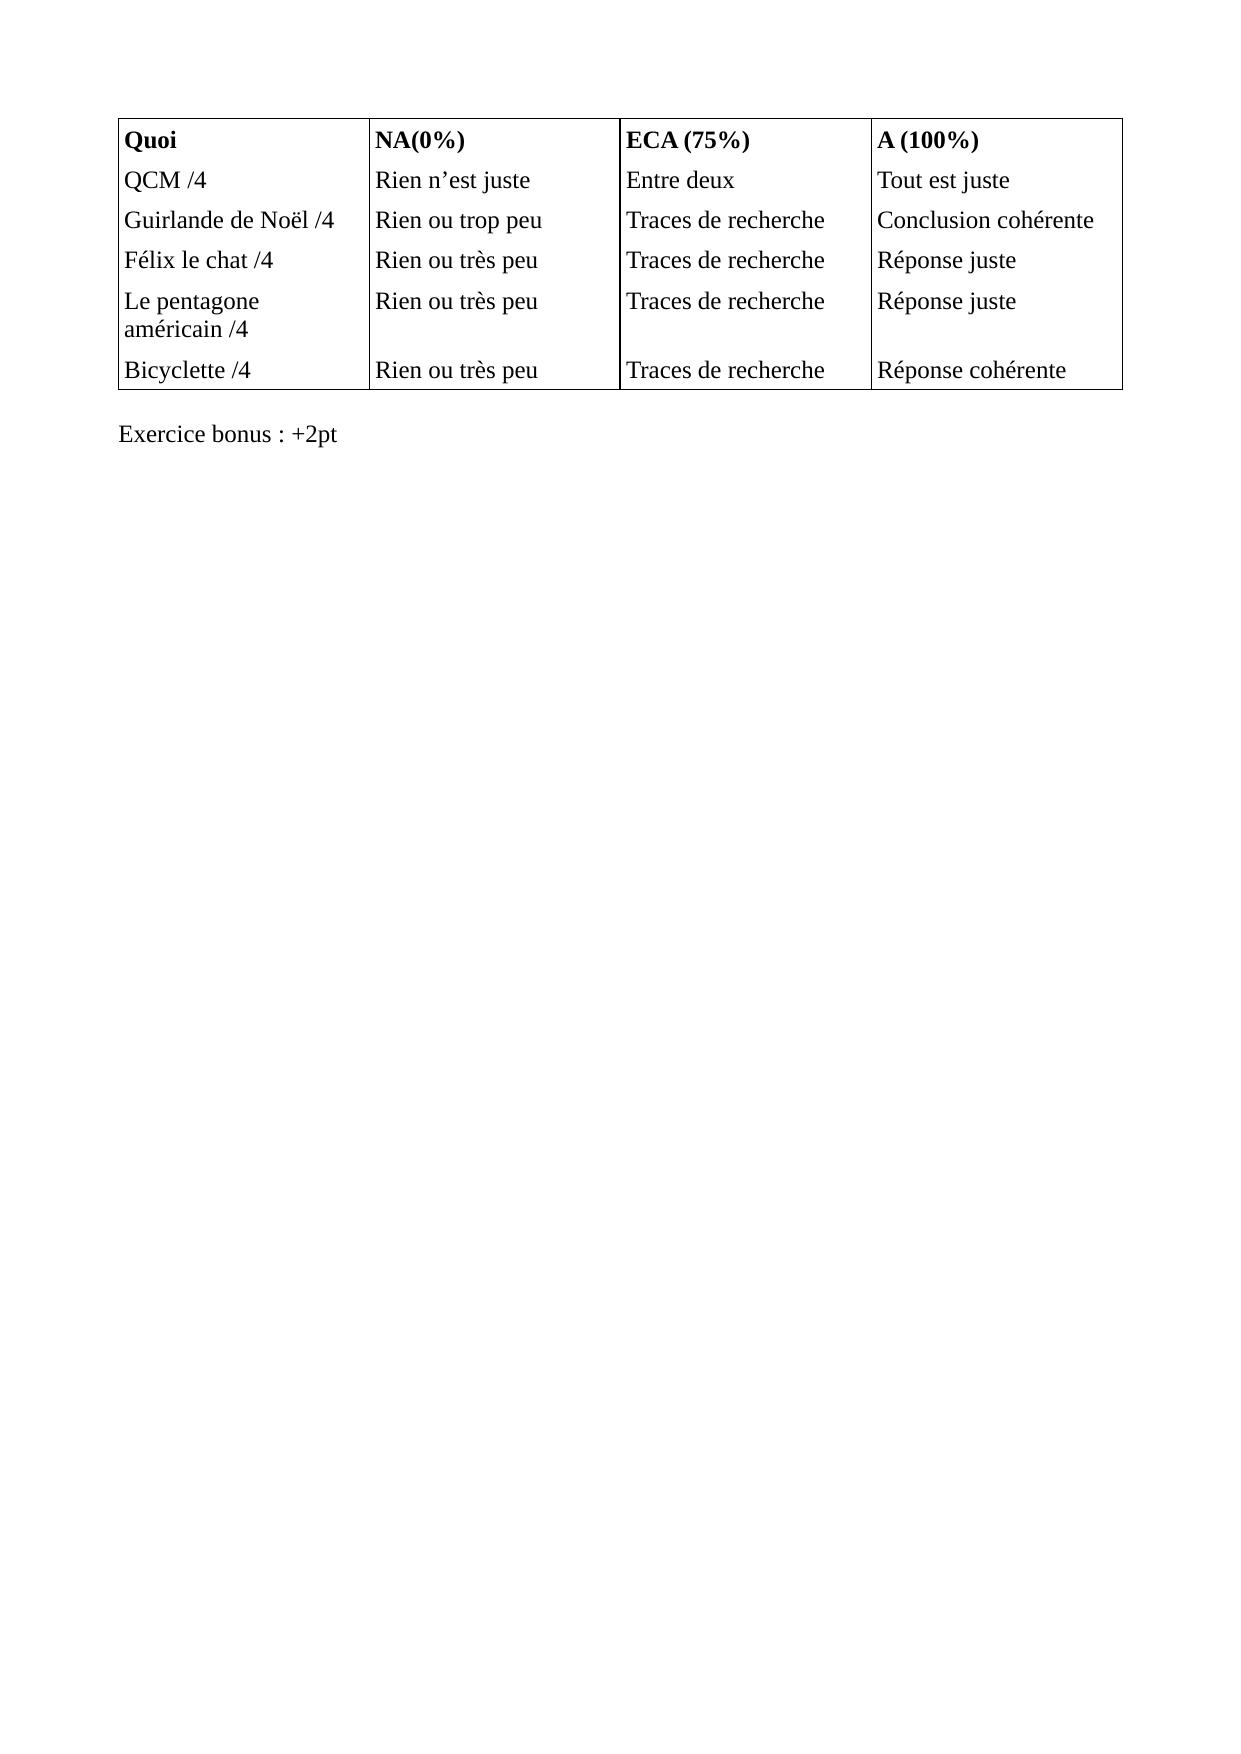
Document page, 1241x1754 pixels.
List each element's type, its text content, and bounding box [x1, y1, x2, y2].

table_header A (100%) [872, 119, 1122, 159]
table_cell Rien ou très peu [370, 240, 619, 280]
table_cell Le pentagone américain /4 [119, 280, 369, 349]
table_cell Rien n’est juste [370, 159, 619, 199]
table_cell Traces de recherche [621, 240, 871, 280]
table_cell QCM /4 [119, 159, 369, 199]
table_cell Rien ou trop peu [370, 200, 619, 240]
table_cell Réponse juste [872, 240, 1122, 280]
table_header Quoi [119, 119, 369, 159]
table_cell Conclusion cohérente [872, 200, 1122, 240]
table_cell Réponse cohérente [872, 349, 1122, 389]
table_cell Félix le chat /4 [119, 240, 369, 280]
table_cell Rien ou très peu [370, 349, 619, 389]
table_cell Guirlande de Noël /4 [119, 200, 369, 240]
table_cell Tout est juste [872, 159, 1122, 199]
table_cell Réponse juste [872, 280, 1122, 349]
table_cell Entre deux [621, 159, 871, 199]
table_header ECA (75%) [621, 119, 871, 159]
table_cell Traces de recherche [621, 349, 871, 389]
table_cell Bicyclette /4 [119, 349, 369, 389]
table_cell Rien ou très peu [370, 280, 619, 349]
table_cell Traces de recherche [621, 200, 871, 240]
text Exercice bonus : +2pt [118, 419, 1122, 448]
table_cell Traces de recherche [621, 280, 871, 349]
table_header NA(0%) [370, 119, 619, 159]
